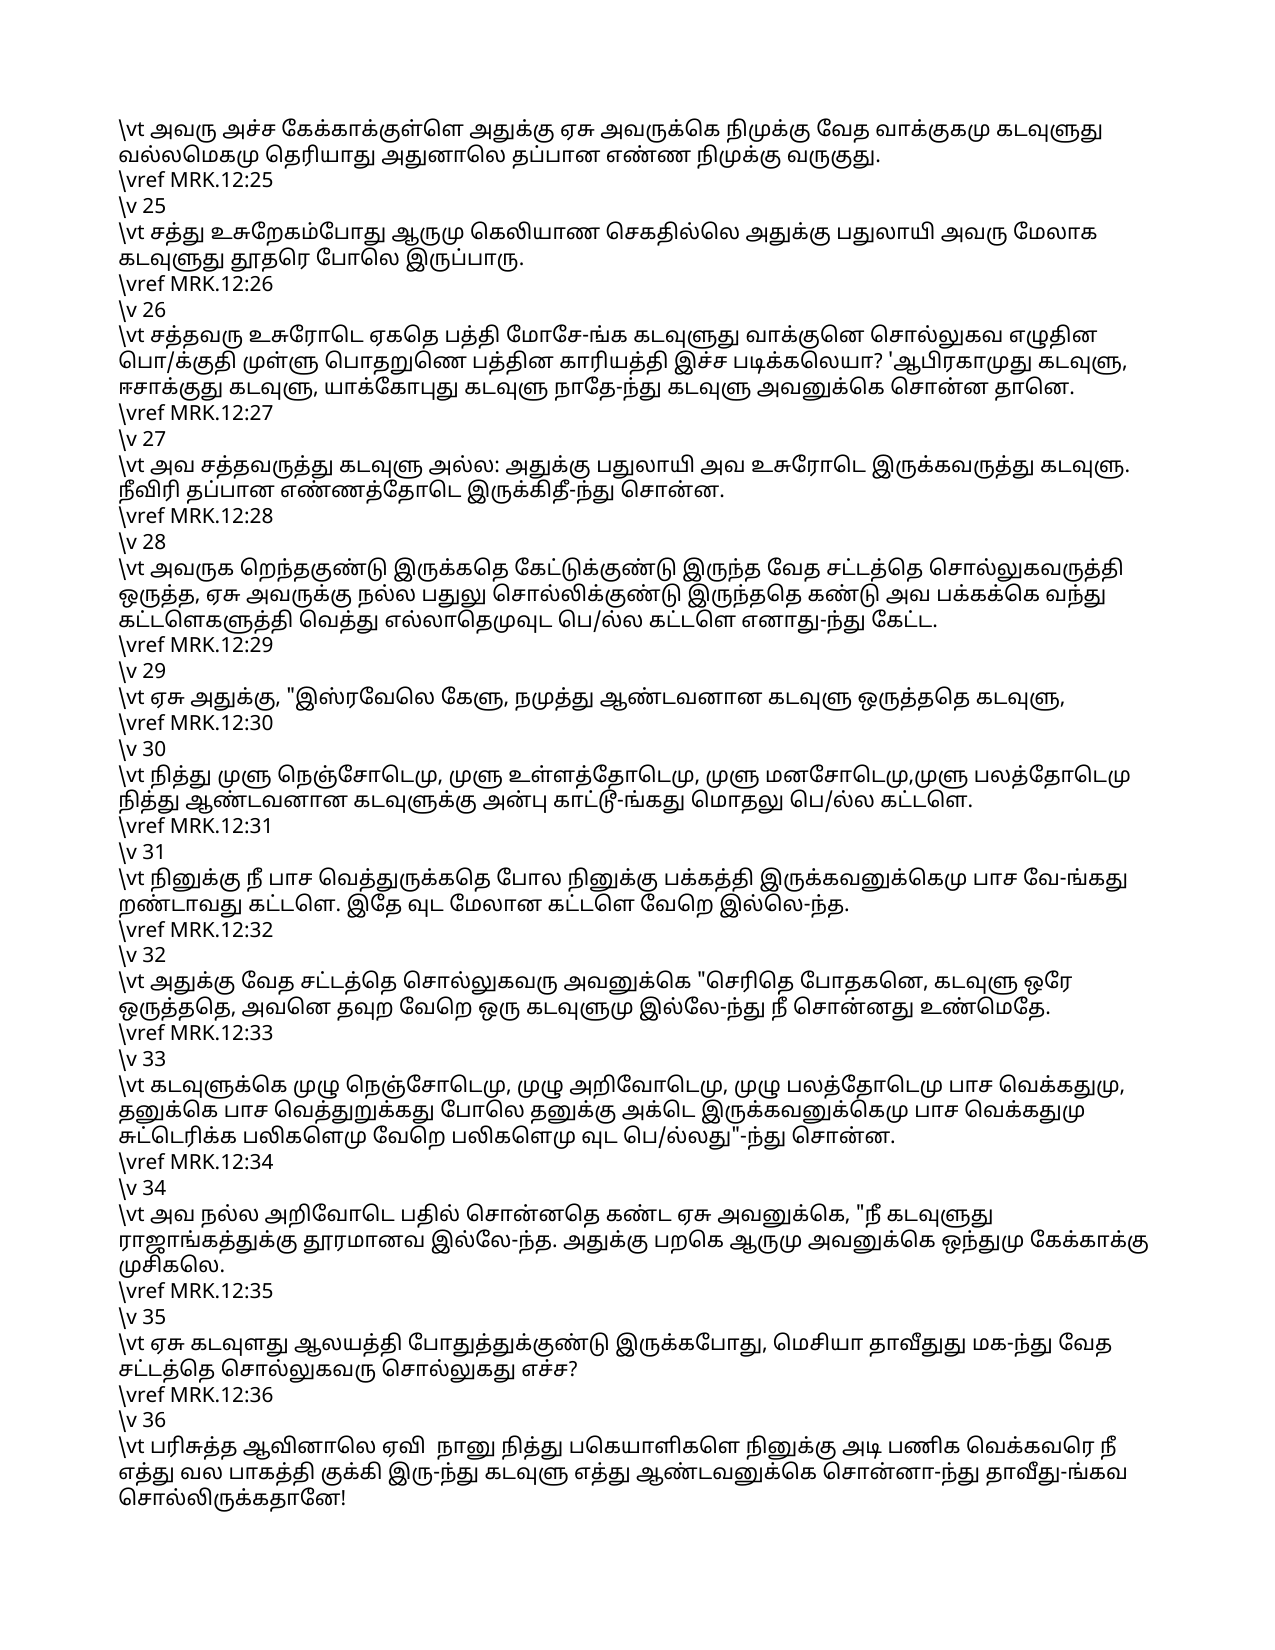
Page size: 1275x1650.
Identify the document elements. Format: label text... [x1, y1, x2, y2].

text \vt அவ சத்தவருத்து கடவுளு அல்ல: அதுக்கு பதுலாயி அவ உசுரோடெ இருக்கவருத்து கடவுளு. நீவிரி தப்பான எண்ணத்தோடெ இருக்கிதீ-ந்து சொன்ன. [118, 454, 1157, 506]
text \vt சத்து உசுறேகம்போது ஆருமு கெலியாண செகதில்லெ அதுக்கு பதுலாயி அவரு மேலாக கடவுளுது தூதரெ போலெ இருப்பாரு. [118, 221, 1157, 273]
text \vref MRK.12:26 [118, 273, 1157, 299]
text \v 34 [118, 1177, 1157, 1203]
text \vt சத்தவரு உசுரோடெ ஏகதெ பத்தி மோசே-ங்க கடவுளுது வாக்குனெ சொல்லுகவ எழுதின பொ/க்குதி முள்ளு பொதறுணெ பத்தின காரியத்தி இச்ச படிக்கலெயா? 'ஆபிரகாமுது கடவுளு, ஈசாக்குது கடவுளு, யாக்கோபுது கடவுளு நாதே-ந்து கடவுளு அவனுக்கெ சொன்ன தானெ. [118, 325, 1157, 402]
text \vref MRK.12:32 [118, 919, 1157, 945]
text \vt அவ நல்ல அறிவோடெ பதில் சொன்னதெ கண்ட ஏசு அவனுக்கெ, "நீ கடவுளுது ராஜாங்கத்துக்கு தூரமானவ இல்லே-ந்த. அதுக்கு பறகெ ஆருமு அவனுக்கெ ஒந்துமு கேக்காக்கு முசிகலெ. [118, 1203, 1157, 1281]
text \vref MRK.12:30 [118, 712, 1157, 738]
text \vref MRK.12:35 [118, 1281, 1157, 1306]
text \v 27 [118, 428, 1157, 454]
text \v 35 [118, 1306, 1157, 1332]
text \vt ஏசு அதுக்கு, "இஸ்ரவேலெ கேளு, நமுத்து ஆண்டவனான கடவுளு ஒருத்ததெ கடவுளு, [118, 686, 1157, 712]
text \vt கடவுளுக்கெ முழு நெஞ்சோடெமு, முழு அறிவோடெமு, முழு பலத்தோடெமு பாச வெக்கதுமு, தனுக்கெ பாச வெத்துறுக்கது போலெ தனுக்கு அக்டெ இருக்கவனுக்கெமு பாச வெக்கதுமு சுட்டெரிக்க பலிகளெமு வேறெ பலிகளெமு வுட பெ/ல்லது"-ந்து சொன்ன. [118, 1074, 1157, 1151]
text \vt அதுக்கு வேத சட்டத்தெ சொல்லுகவரு அவனுக்கெ "செரிதெ போதகனெ, கடவுளு ஒரே ஒருத்ததெ, அவனெ தவுற வேறெ ஒரு கடவுளுமு இல்லே-ந்து நீ சொன்னது உண்மெதே. [118, 971, 1157, 1022]
text \vt அவருக றெந்தகுண்டு இருக்கதெ கேட்டுக்குண்டு இருந்த வேத சட்டத்தெ சொல்லுகவருத்தி ஒருத்த, ஏசு அவருக்கு நல்ல பதுலு சொல்லிக்குண்டு இருந்ததெ கண்டு அவ பக்கக்கெ வந்து கட்டளெகளுத்தி வெத்து எல்லாதெமுவுட பெ/ல்ல கட்டளெ எனாது-ந்து கேட்ட. [118, 557, 1157, 635]
text \vt ஏசு கடவுளது ஆலயத்தி போதுத்துக்குண்டு இருக்கபோது, மெசியா தாவீதுது மக-ந்து வேத சட்டத்தெ சொல்லுகவரு சொல்லுகது எச்ச? [118, 1332, 1157, 1384]
text \vt பரிசுத்த ஆவினாலெ ஏவி நானு நித்து பகெயாளிகளெ நினுக்கு அடி பணிக வெக்கவரெ நீ எத்து வல பாகத்தி குக்கி இரு-ந்து கடவுளு எத்து ஆண்டவனுக்கெ சொன்னா-ந்து தாவீது-ங்கவ சொல்லிருக்கதானே! [118, 1436, 1157, 1513]
text \v 29 [118, 661, 1157, 686]
text \v 33 [118, 1048, 1157, 1074]
text \v 31 [118, 841, 1157, 867]
text \vref MRK.12:36 [118, 1384, 1157, 1410]
text \vref MRK.12:31 [118, 816, 1157, 841]
text \vt நித்து முளு நெஞ்சோடெமு, முளு உள்ளத்தோடெமு, முளு மனசோடெமு,முளு பலத்தோடெமு நித்து ஆண்டவனான கடவுளுக்கு அன்பு காட்டூ-ங்கது மொதலு பெ/ல்ல கட்டளெ. [118, 764, 1157, 816]
text \v 26 [118, 299, 1157, 325]
text \vref MRK.12:25 [118, 170, 1157, 196]
text \vref MRK.12:29 [118, 635, 1157, 661]
text \v 30 [118, 738, 1157, 764]
text \v 28 [118, 531, 1157, 557]
text \v 32 [118, 945, 1157, 971]
text \vref MRK.12:34 [118, 1151, 1157, 1177]
text \v 36 [118, 1410, 1157, 1436]
text \vt அவரு அச்ச கேக்காக்குள்ளெ அதுக்கு ஏசு அவருக்கெ நிமுக்கு வேத வாக்குகமு கடவுளுது வல்லமெகமு தெரியாது அதுனாலெ தப்பான எண்ண நிமுக்கு வருகுது. [118, 118, 1157, 170]
text \v 25 [118, 196, 1157, 221]
text \vref MRK.12:27 [118, 402, 1157, 428]
text \vref MRK.12:28 [118, 506, 1157, 531]
text \vt நினுக்கு நீ பாச வெத்துருக்கதெ போல நினுக்கு பக்கத்தி இருக்கவனுக்கெமு பாச வே-ங்கது றண்டாவது கட்டளெ. இதே வுட மேலான கட்டளெ வேறெ இல்லெ-ந்த. [118, 867, 1157, 919]
text \vref MRK.12:33 [118, 1022, 1157, 1048]
